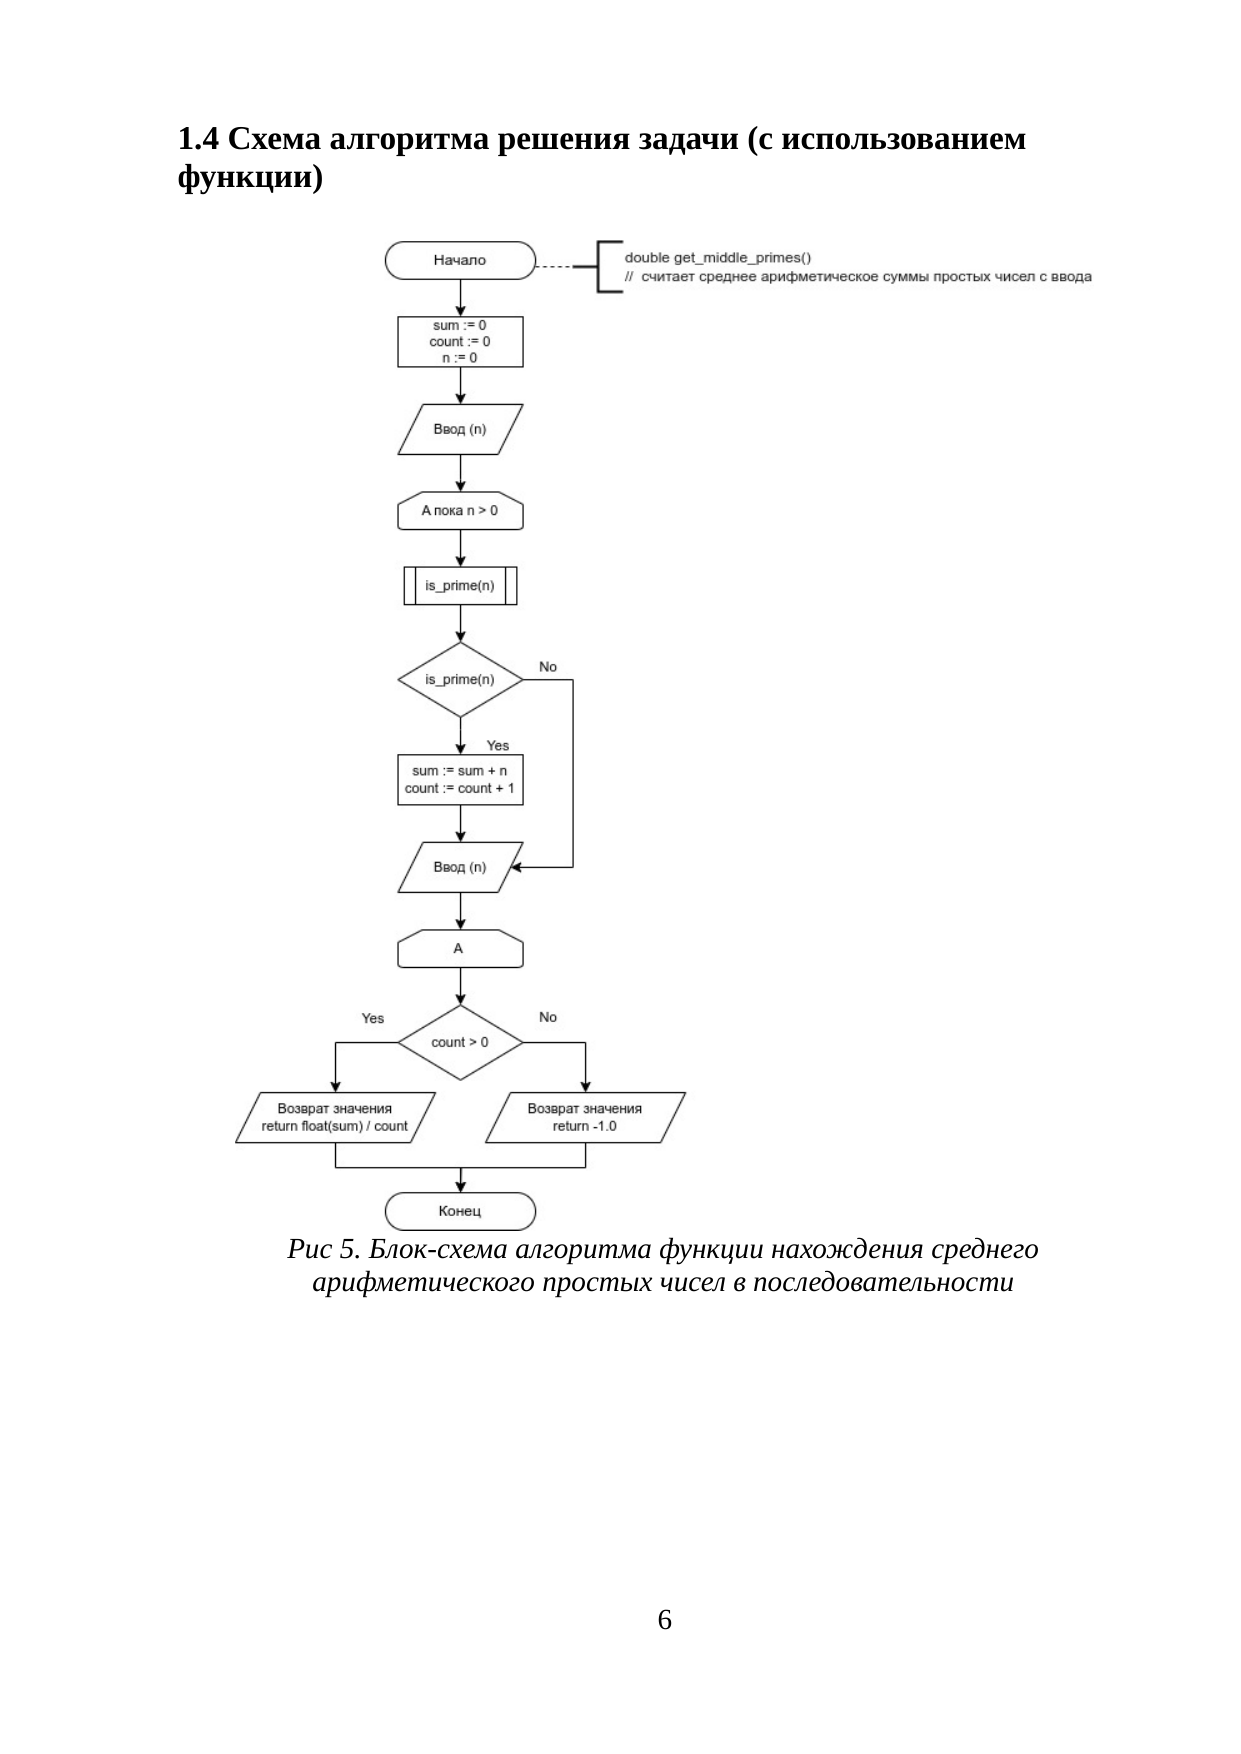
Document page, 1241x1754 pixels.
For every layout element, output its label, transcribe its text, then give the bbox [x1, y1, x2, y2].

text Рис 5. Блок-схема алгоритма функции нахождения среднего арифметического простых чисел в последовательности [235, 1231, 1094, 1298]
picture [235, 240, 1094, 1231]
text 1.4 Схема алгоритма решения задачи (с использованием функции) [177, 118, 1152, 195]
